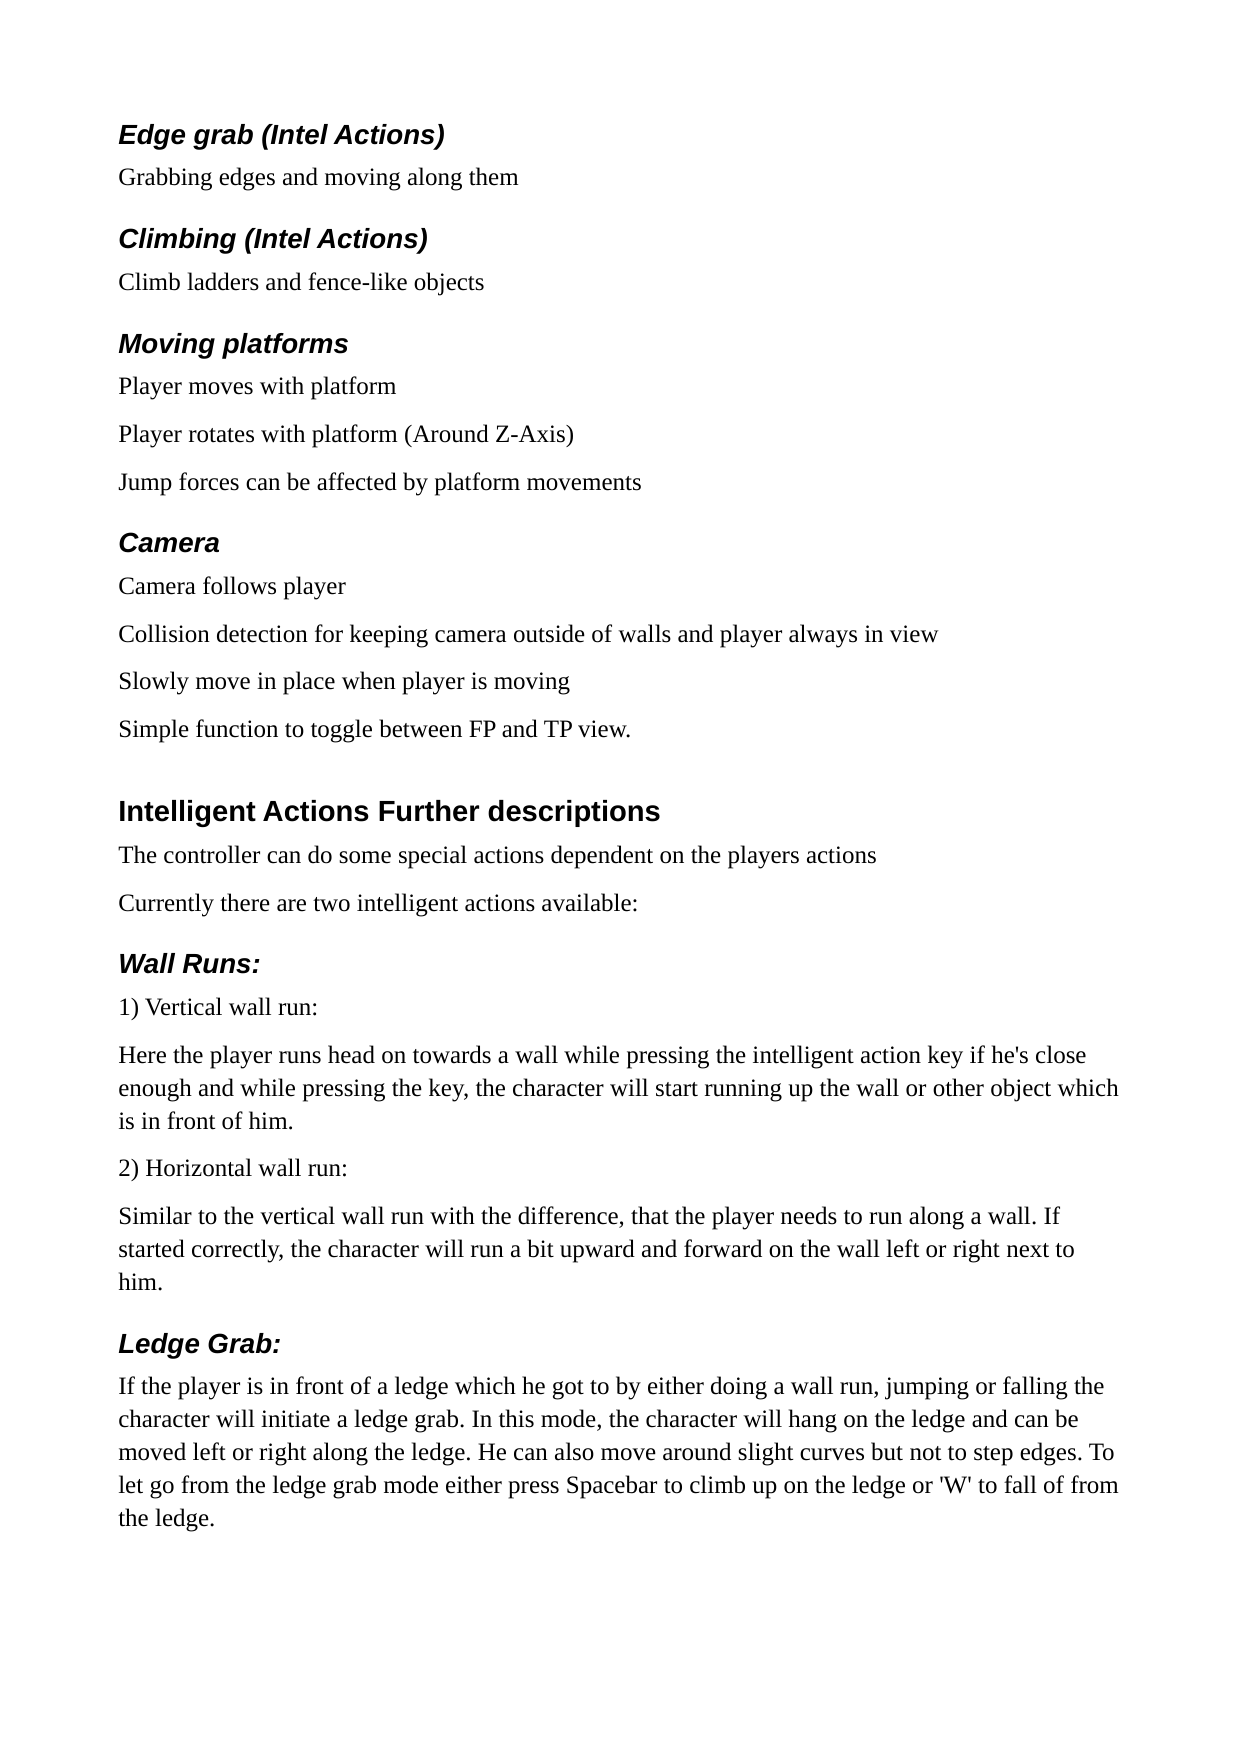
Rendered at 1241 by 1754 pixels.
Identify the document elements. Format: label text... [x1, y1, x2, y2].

subtitle Edge grab (Intel Actions) [118, 118, 1122, 150]
text Here the player runs head on towards a wall while pressing the intelligent action key if he's close enough and while pressing the key, the character will start running up the wall or other object which is in front of him. [118, 1040, 1122, 1134]
subtitle Ledge Grab: [118, 1327, 1122, 1359]
text Camera follows player [118, 571, 1122, 600]
text 1) Vertical wall run: [118, 992, 1122, 1021]
text Grabbing edges and moving along them [118, 162, 1122, 191]
subtitle Climbing (Intel Actions) [118, 223, 1122, 254]
text Jump forces can be affected by platform movements [118, 467, 1122, 495]
text Similar to the vertical wall run with the difference, that the player needs to run along a wall. If started correctly, the character will run a bit upward and forward on the wall left or right next to him. [118, 1201, 1122, 1296]
text Climb ladders and fence-like objects [118, 267, 1122, 296]
text Simple function to toggle between FP and TP view. [118, 714, 1122, 743]
subtitle Moving platforms [118, 327, 1122, 359]
text Player rotates with platform (Around Z-Axis) [118, 419, 1122, 448]
text 2) Horizontal wall run: [118, 1153, 1122, 1182]
text If the player is in front of a ledge which he got to by either doing a wall run, jumping or falling the character will initiate a ledge grab. In this mode, the character will hang on the ledge and can be moved left or right along the ledge. He can also move around slight curves but not to step edges. To let go from the ledge grab mode either press Spacebar to climb up on the ledge or 'W' to fall of from the ledge. [118, 1371, 1122, 1532]
text Slowly move in place when player is moving [118, 666, 1122, 695]
text Player moves with platform [118, 371, 1122, 400]
text The controller can do some special actions dependent on the players actions [118, 840, 1122, 869]
subtitle Wall Runs: [118, 948, 1122, 979]
subtitle Intelligent Actions Further descriptions [118, 794, 1122, 828]
text Currently there are two intelligent actions available: [118, 888, 1122, 916]
subtitle Camera [118, 527, 1122, 559]
text Collision detection for keeping camera outside of walls and player always in view [118, 619, 1122, 647]
